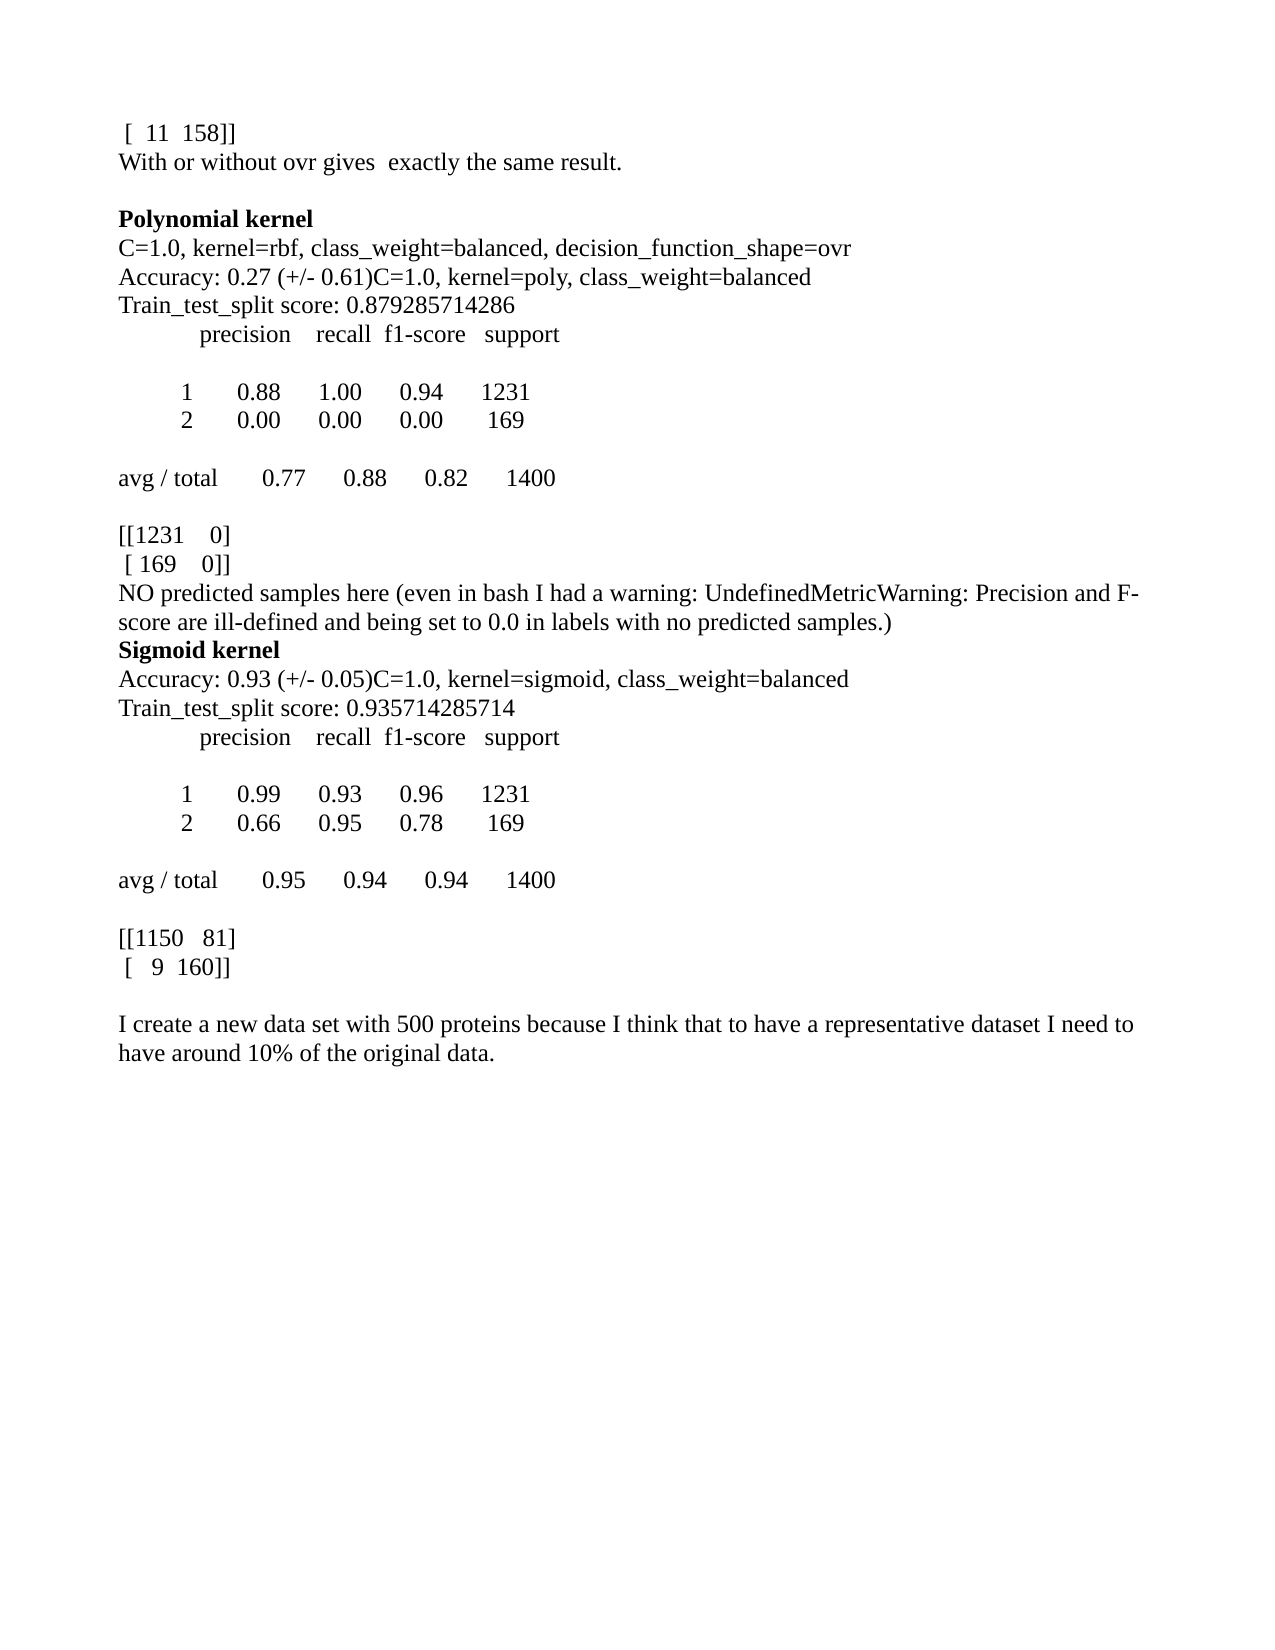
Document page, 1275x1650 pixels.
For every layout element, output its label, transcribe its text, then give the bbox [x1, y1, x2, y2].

text 1 0.99 0.93 0.96 1231 [118, 779, 1157, 808]
text With or without ovr gives exactly the same result. [118, 147, 1157, 176]
text [[1231 0] [118, 521, 1157, 549]
text [ 11 158]] [118, 118, 1157, 147]
text avg / total 0.95 0.94 0.94 1400 [118, 866, 1157, 894]
text precision recall f1-score support [118, 722, 1157, 751]
text [ 169 0]] [118, 549, 1157, 578]
text [ 9 160]] [118, 952, 1157, 981]
text Train_test_split score: 0.935714285714 [118, 693, 1157, 722]
text 2 0.66 0.95 0.78 169 [118, 808, 1157, 837]
text NO predicted samples here (even in bash I had a warning: UndefinedMetricWarning: Precision and F-score are ill-defined and being set to 0.0 in labels with no predicted samples.) [118, 578, 1157, 636]
text I create a new data set with 500 proteins because I think that to have a representative dataset I need to have around 10% of the original data. [118, 1009, 1157, 1067]
text Train_test_split score: 0.879285714286 [118, 291, 1157, 319]
text avg / total 0.77 0.88 0.82 1400 [118, 463, 1157, 492]
text precision recall f1-score support [118, 319, 1157, 348]
text C=1.0, kernel=rbf, class_weight=balanced, decision_function_shape=ovr [118, 233, 1157, 262]
text 2 0.00 0.00 0.00 169 [118, 406, 1157, 434]
text Accuracy: 0.93 (+/- 0.05)C=1.0, kernel=sigmoid, class_weight=balanced [118, 664, 1157, 693]
text Sigmoid kernel [118, 636, 1157, 664]
text Accuracy: 0.27 (+/- 0.61)C=1.0, kernel=poly, class_weight=balanced [118, 262, 1157, 291]
text [[1150 81] [118, 923, 1157, 952]
text Polynomial kernel [118, 204, 1157, 233]
text 1 0.88 1.00 0.94 1231 [118, 377, 1157, 406]
